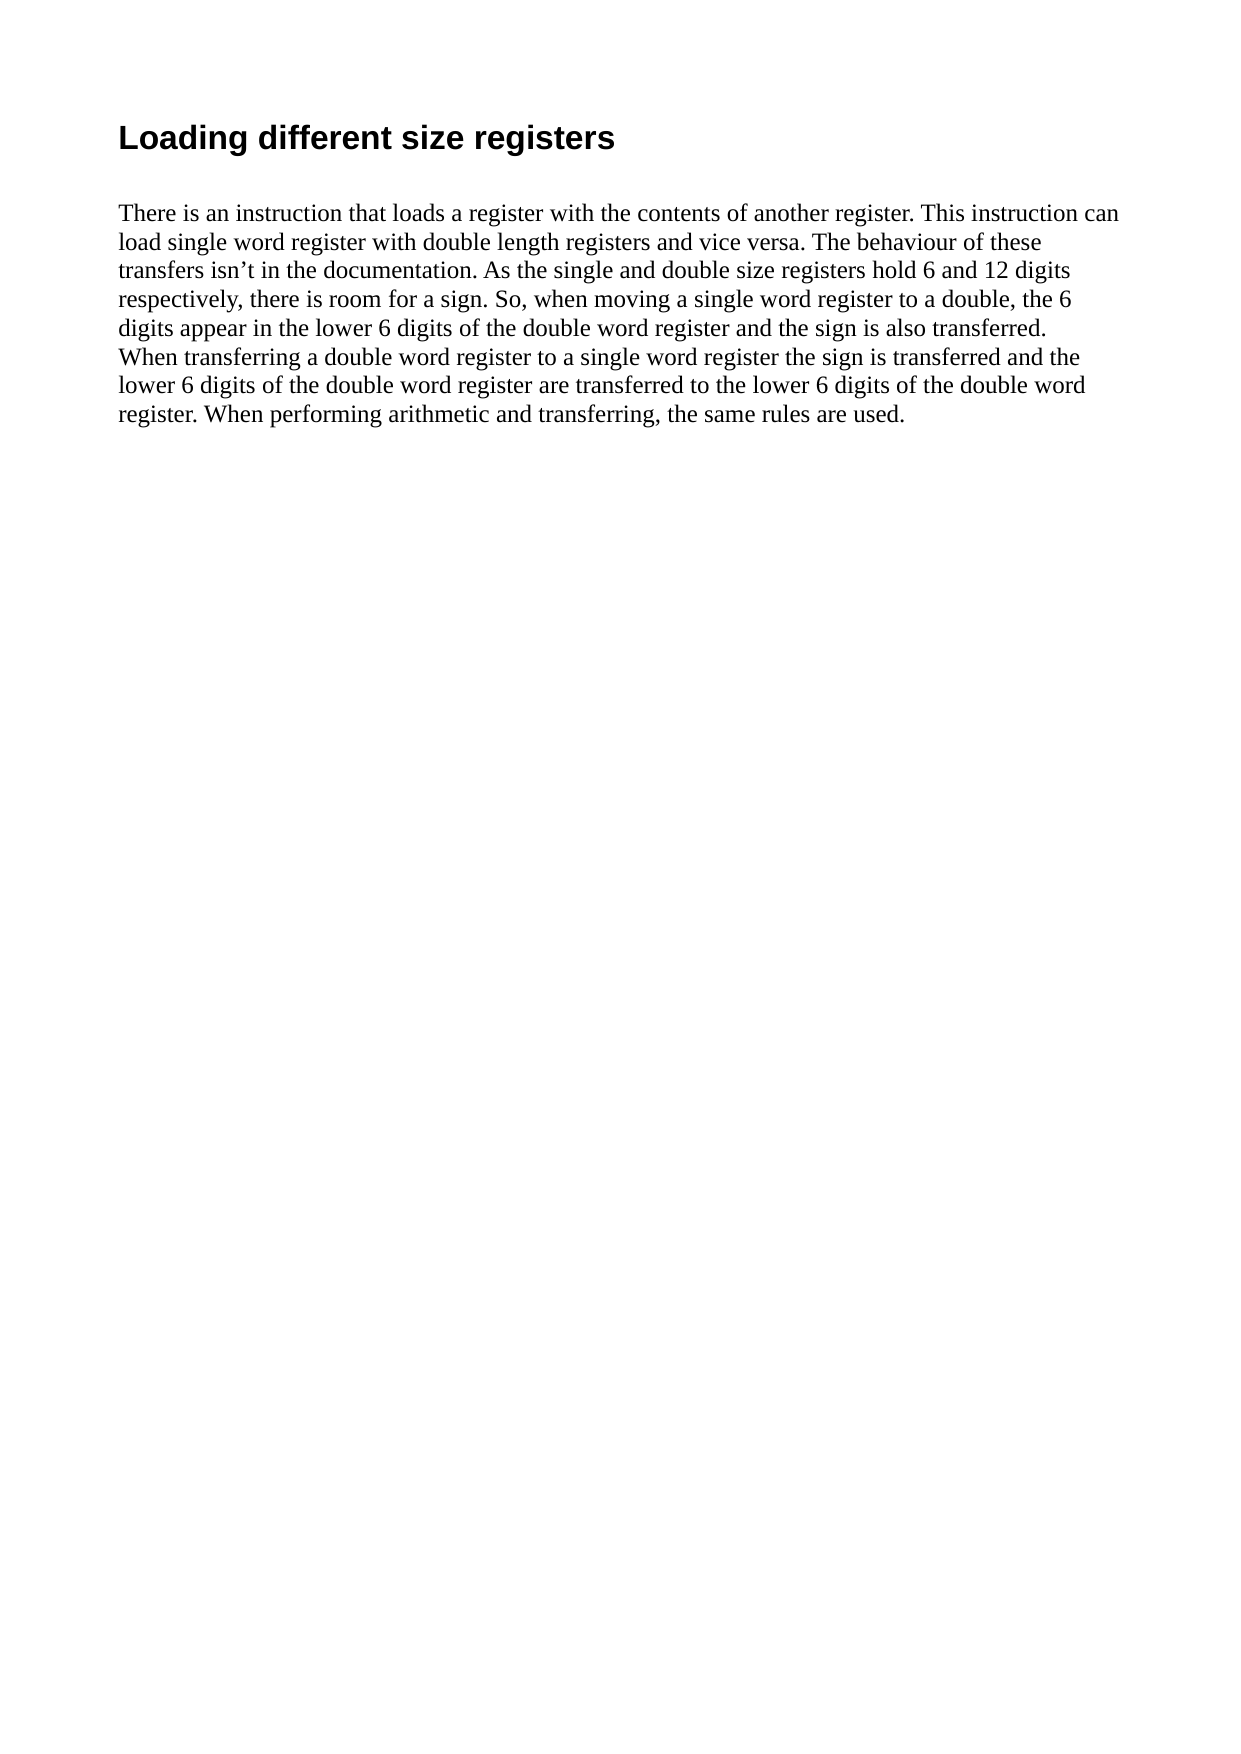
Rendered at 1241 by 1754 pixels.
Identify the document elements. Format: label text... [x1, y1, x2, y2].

subtitle Loading different size registers [118, 118, 1122, 157]
text When transferring a double word register to a single word register the sign is transferred and the lower 6 digits of the double word register are transferred to the lower 6 digits of the double word register. When performing arithmetic and transferring, the same rules are used. [118, 342, 1122, 428]
text There is an instruction that loads a register with the contents of another register. This instruction can load single word register with double length registers and vice versa. The behaviour of these transfers isn’t in the documentation. As the single and double size registers hold 6 and 12 digits respectively, there is room for a sign. So, when moving a single word register to a double, the 6 digits appear in the lower 6 digits of the double word register and the sign is also transferred. [118, 198, 1122, 342]
